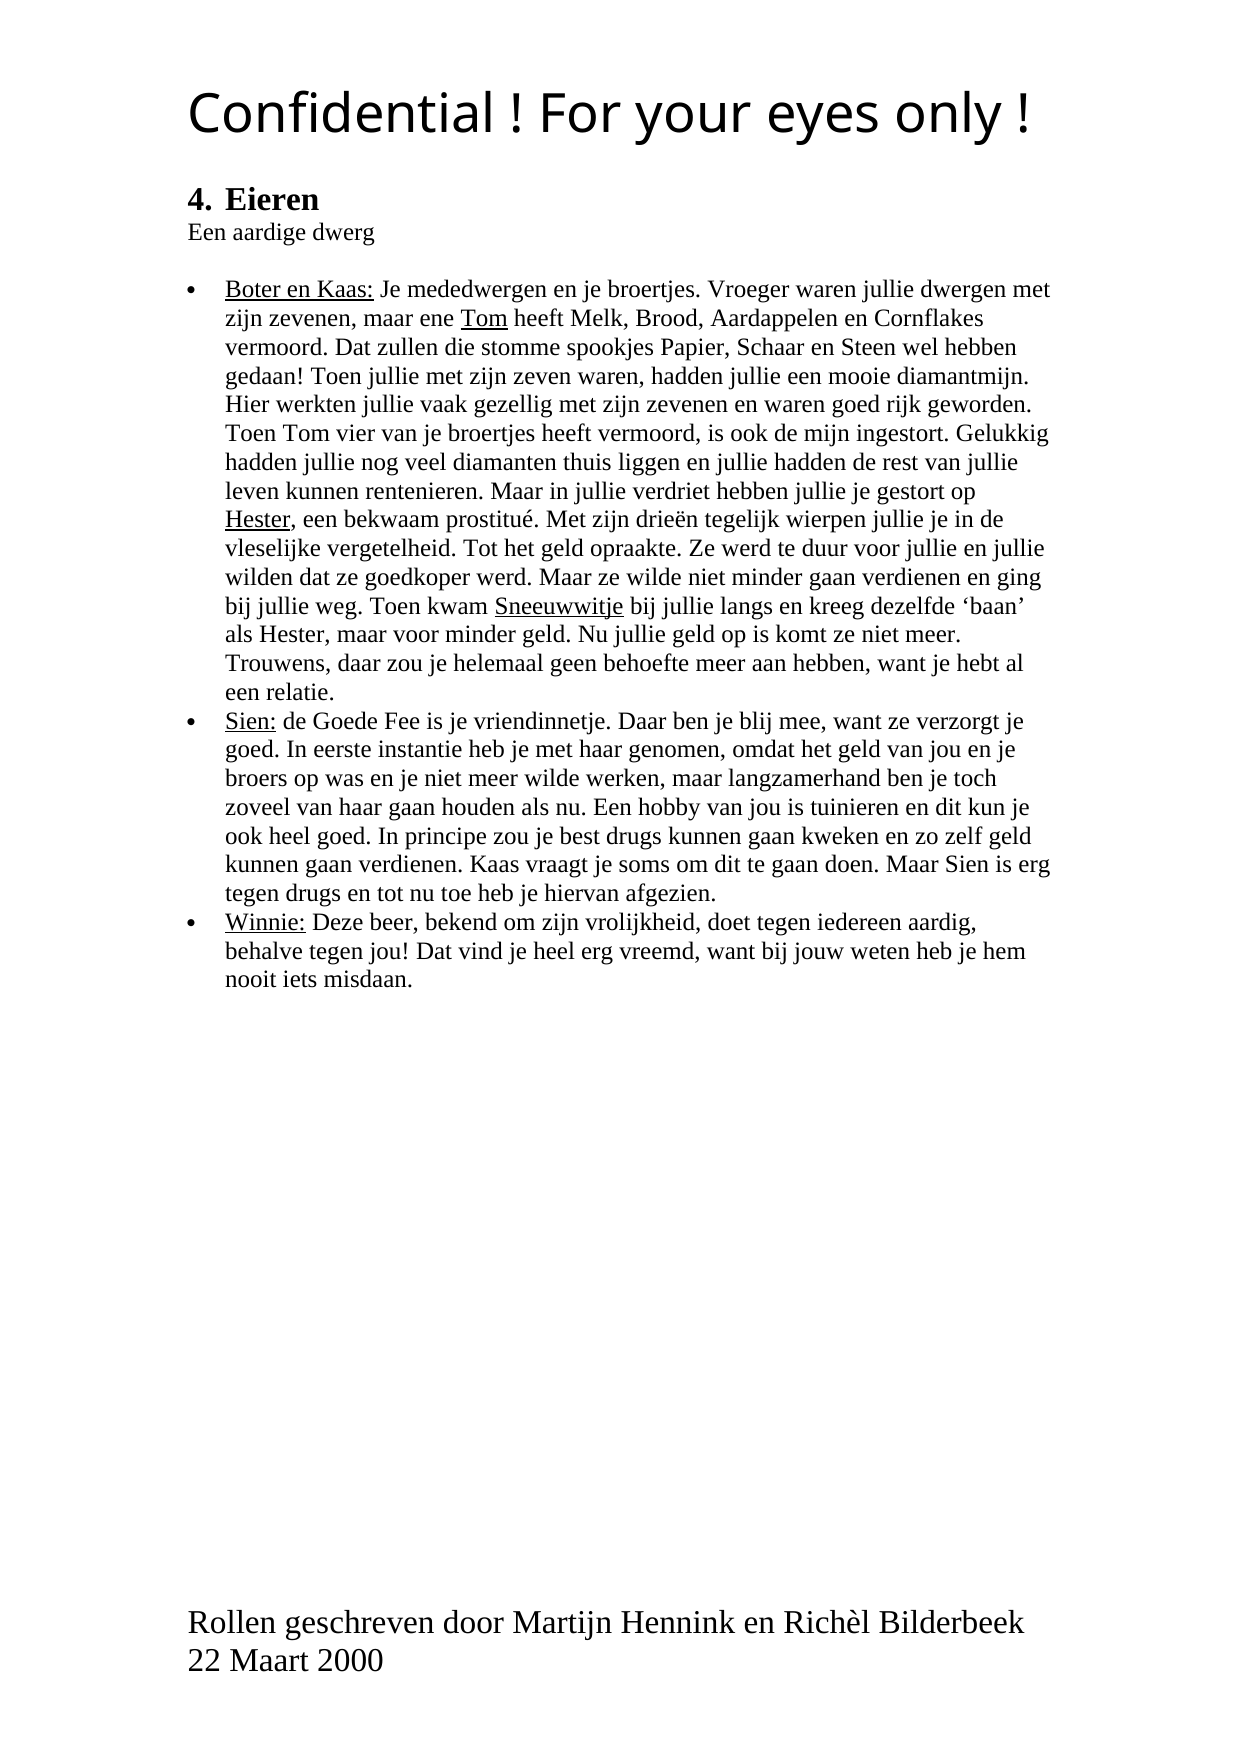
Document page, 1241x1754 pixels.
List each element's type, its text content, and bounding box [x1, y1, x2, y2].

list Winnie: Deze beer, bekend om zijn vrolijkheid, doet tegen iedereen aardig, behalve tegen jou! Dat vind je heel erg vreemd, want bij jouw weten heb je hem nooit iets misdaan. [187, 907, 1053, 993]
text Een aardige dwerg [187, 217, 1053, 246]
list Boter en Kaas: Je mededwergen en je broertjes. Vroeger waren jullie dwergen met zijn zevenen, maar ene Tom heeft Melk, Brood, Aardappelen en Cornflakes vermoord. Dat zullen die stomme spookjes Papier, Schaar en Steen wel hebben gedaan! Toen jullie met zijn zeven waren, hadden jullie een mooie diamantmijn. Hier werkten jullie vaak gezellig met zijn zevenen en waren goed rijk geworden. Toen Tom vier van je broertjes heeft vermoord, is ook de mijn ingestort. Gelukkig hadden jullie nog veel diamanten thuis liggen en jullie hadden de rest van jullie leven kunnen rentenieren. Maar in jullie verdriet hebben jullie je gestort op Hester, een bekwaam prostitué. Met zijn drieën tegelijk wierpen jullie je in de vleselijke vergetelheid. Tot het geld opraakte. Ze werd te duur voor jullie en jullie wilden dat ze goedkoper werd. Maar ze wilde niet minder gaan verdienen en ging bij jullie weg. Toen kwam Sneeuwwitje bij jullie langs en kreeg dezelfde ‘baan’ als Hester, maar voor minder geld. Nu jullie geld op is komt ze niet meer. Trouwens, daar zou je helemaal geen behoefte meer aan hebben, want je hebt al een relatie. [187, 274, 1053, 706]
list Sien: de Goede Fee is je vriendinnetje. Daar ben je blij mee, want ze verzorgt je goed. In eerste instantie heb je met haar genomen, omdat het geld van jou en je broers op was en je niet meer wilde werken, maar langzamerhand ben je toch zoveel van haar gaan houden als nu. Een hobby van jou is tuinieren en dit kun je ook heel goed. In principe zou je best drugs kunnen gaan kweken en zo zelf geld kunnen gaan verdienen. Kaas vraagt je soms om dit te gaan doen. Maar Sien is erg tegen drugs en tot nu toe heb je hiervan afgezien. [187, 706, 1053, 907]
list Eieren [187, 179, 1053, 217]
